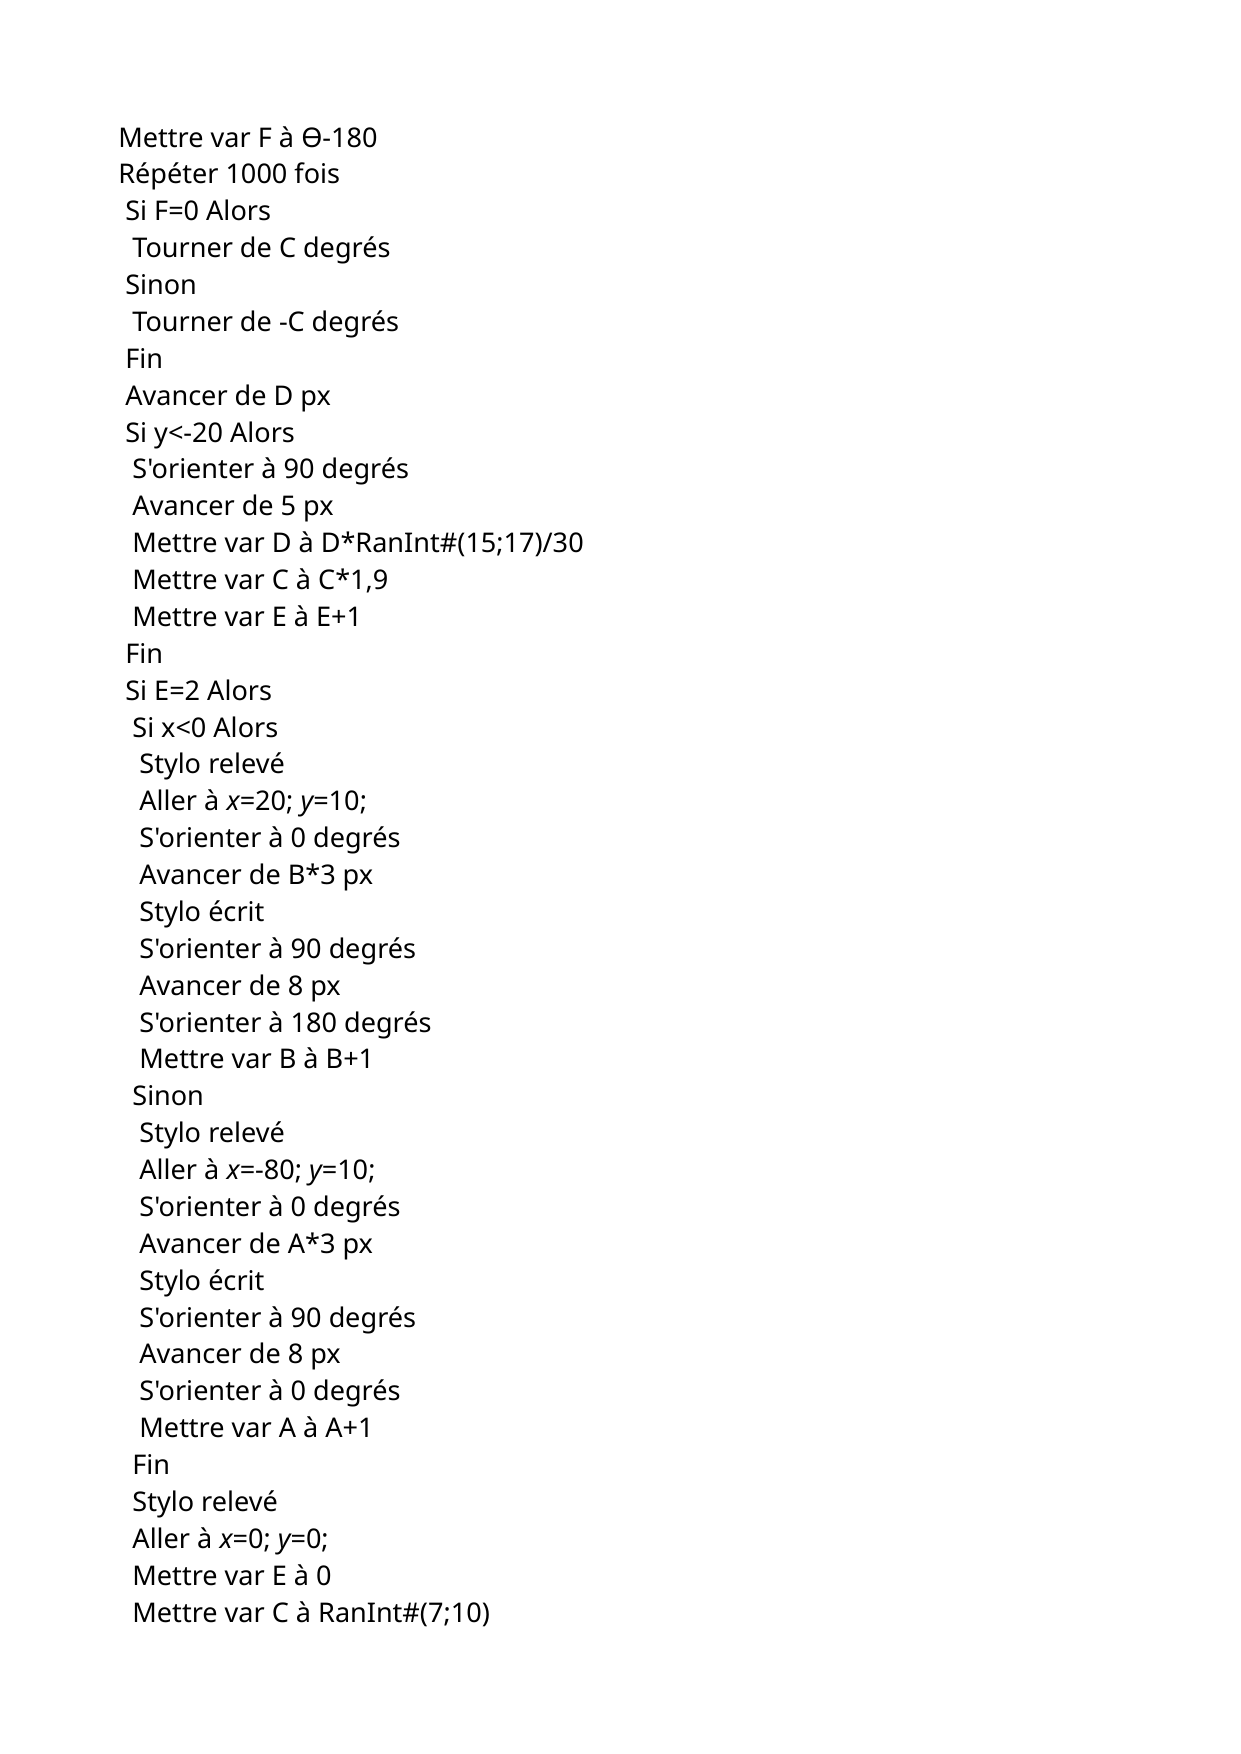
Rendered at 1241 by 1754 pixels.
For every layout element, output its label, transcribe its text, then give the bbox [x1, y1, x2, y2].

text S'orienter à 0 degrés [118, 1372, 1122, 1409]
text Stylo relevé [118, 745, 1122, 782]
text S'orienter à 0 degrés [118, 1187, 1122, 1224]
text Avancer de D px [118, 376, 1122, 413]
text Avancer de 8 px [118, 966, 1122, 1003]
text Sinon [118, 1077, 1122, 1114]
text Si x<0 Alors [118, 708, 1122, 745]
text Stylo écrit [118, 892, 1122, 929]
text Stylo relevé [118, 1482, 1122, 1519]
text Stylo écrit [118, 1261, 1122, 1298]
text Mettre var C à C*1,9 [118, 561, 1122, 597]
text Si y<-20 Alors [118, 413, 1122, 450]
text S'orienter à 180 degrés [118, 1003, 1122, 1040]
text Avancer de 8 px [118, 1335, 1122, 1372]
text S'orienter à 90 degrés [118, 450, 1122, 487]
text Mettre var B à B+1 [118, 1040, 1122, 1077]
text Aller à x=0; y=0; [118, 1519, 1122, 1556]
text Si F=0 Alors [118, 192, 1122, 229]
text Tourner de C degrés [118, 229, 1122, 266]
text S'orienter à 90 degrés [118, 929, 1122, 966]
text Fin [118, 339, 1122, 376]
text Avancer de A*3 px [118, 1224, 1122, 1261]
text Fin [118, 634, 1122, 671]
text Mettre var A à A+1 [118, 1409, 1122, 1446]
text Avancer de B*3 px [118, 856, 1122, 892]
text Fin [118, 1446, 1122, 1482]
text Mettre var F à Ɵ-180 [118, 118, 1122, 155]
text S'orienter à 0 degrés [118, 819, 1122, 856]
text Mettre var C à RanInt#(7;10) [118, 1593, 1122, 1630]
text S'orienter à 90 degrés [118, 1298, 1122, 1335]
text Mettre var E à 0 [118, 1556, 1122, 1593]
text Répéter 1000 fois [118, 155, 1122, 192]
text Aller à x=-80; y=10; [118, 1151, 1122, 1187]
text Mettre var E à E+1 [118, 597, 1122, 634]
text Sinon [118, 266, 1122, 302]
text Avancer de 5 px [118, 487, 1122, 524]
text Si E=2 Alors [118, 671, 1122, 708]
text Stylo relevé [118, 1114, 1122, 1151]
text Mettre var D à D*RanInt#(15;17)/30 [118, 524, 1122, 561]
text Tourner de -C degrés [118, 302, 1122, 339]
text Aller à x=20; y=10; [118, 782, 1122, 819]
